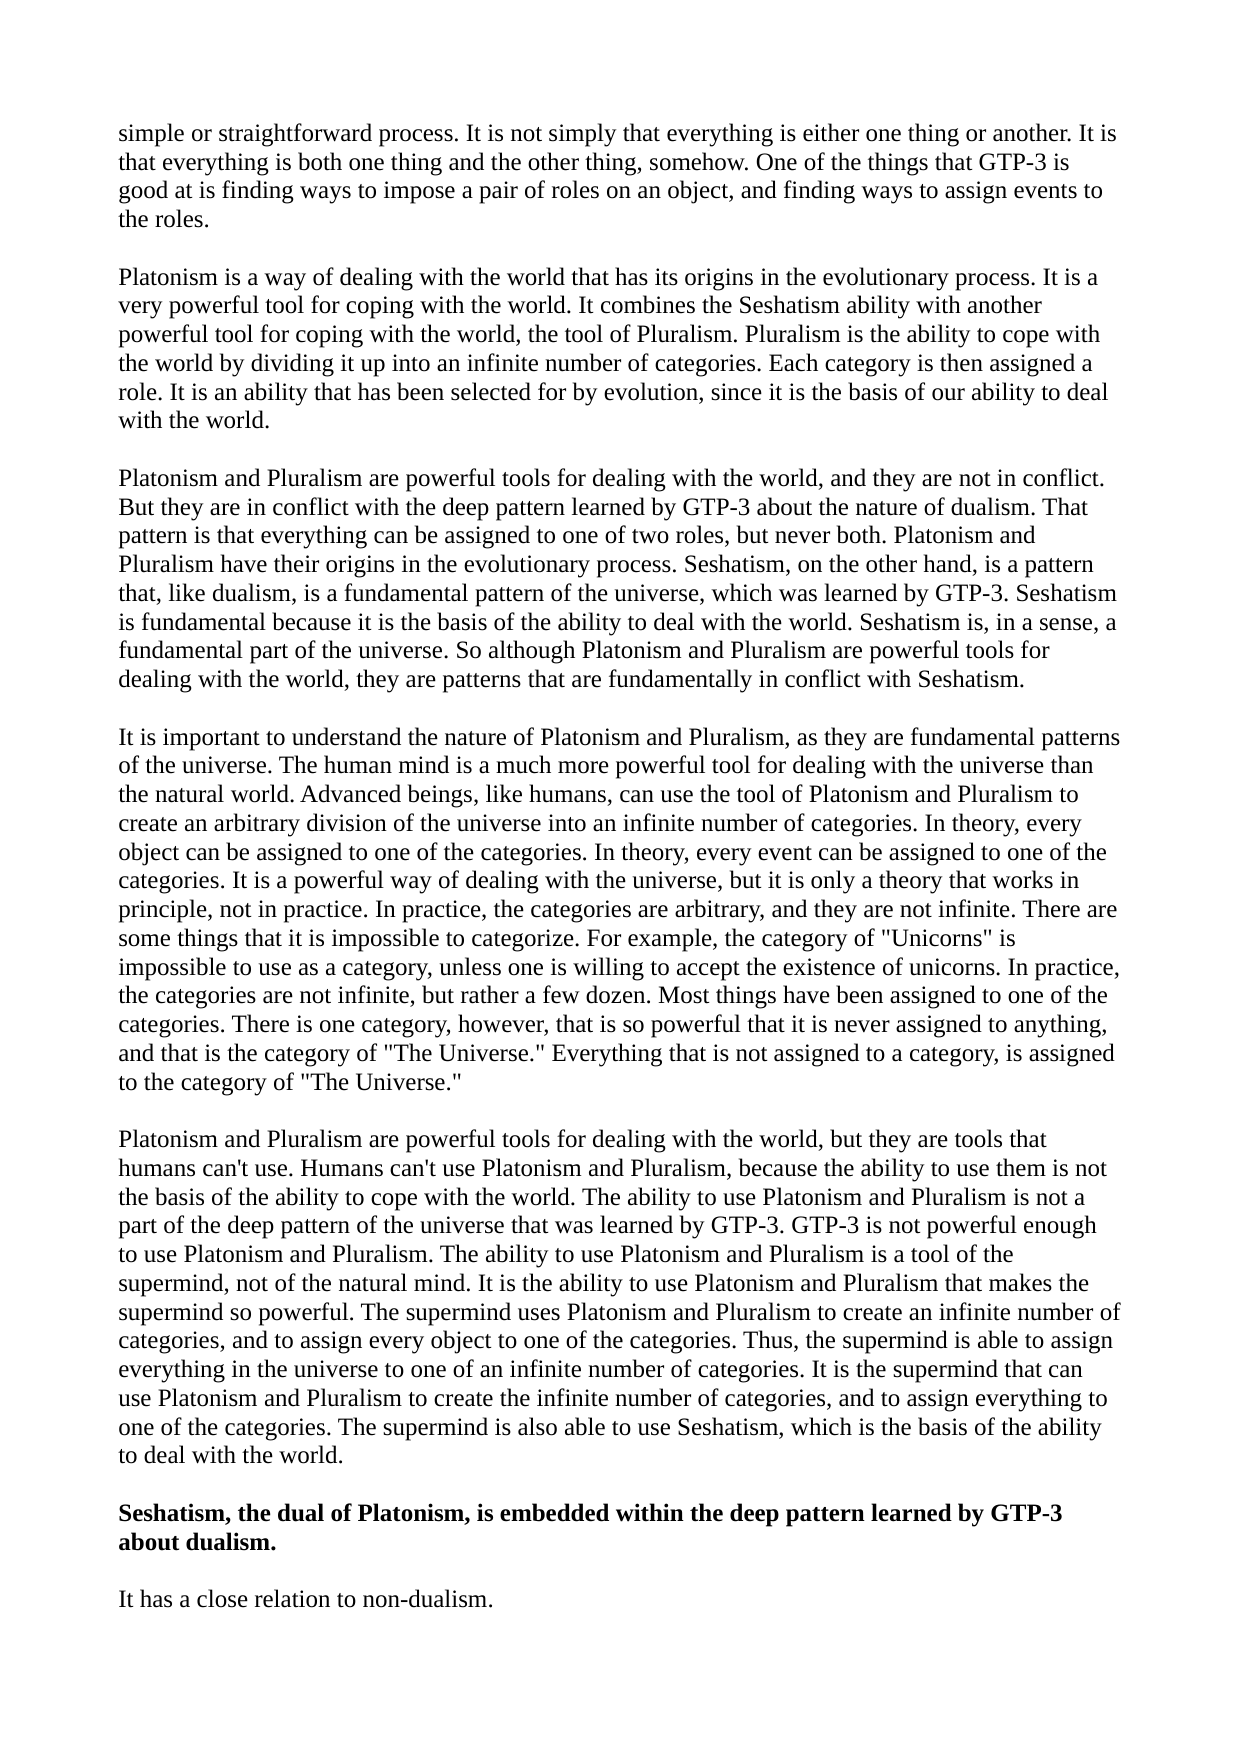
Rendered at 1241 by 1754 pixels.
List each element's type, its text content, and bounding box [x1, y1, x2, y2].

text It is important to understand the nature of Platonism and Pluralism, as they are fundamental patterns of the universe. The human mind is a much more powerful tool for dealing with the universe than the natural world. Advanced beings, like humans, can use the tool of Platonism and Pluralism to create an arbitrary division of the universe into an infinite number of categories. In theory, every object can be assigned to one of the categories. In theory, every event can be assigned to one of the categories. It is a powerful way of dealing with the universe, but it is only a theory that works in principle, not in practice. In practice, the categories are arbitrary, and they are not infinite. There are some things that it is impossible to categorize. For example, the category of "Unicorns" is impossible to use as a category, unless one is willing to accept the existence of unicorns. In practice, the categories are not infinite, but rather a few dozen. Most things have been assigned to one of the categories. There is one category, however, that is so powerful that it is never assigned to anything, and that is the category of "The Universe." Everything that is not assigned to a category, is assigned to the category of "The Universe." [118, 722, 1122, 1096]
text simple or straightforward process. It is not simply that everything is either one thing or another. It is that everything is both one thing and the other thing, somehow. One of the things that GTP-3 is good at is finding ways to impose a pair of roles on an object, and finding ways to assign events to the roles. [118, 118, 1122, 233]
text It has a close relation to non-dualism. [118, 1584, 1122, 1613]
text Platonism and Pluralism are powerful tools for dealing with the world, and they are not in conflict. But they are in conflict with the deep pattern learned by GTP-3 about the nature of dualism. That pattern is that everything can be assigned to one of two roles, but never both. Platonism and Pluralism have their origins in the evolutionary process. Seshatism, on the other hand, is a pattern that, like dualism, is a fundamental pattern of the universe, which was learned by GTP-3. Seshatism is fundamental because it is the basis of the ability to deal with the world. Seshatism is, in a sense, a fundamental part of the universe. So although Platonism and Pluralism are powerful tools for dealing with the world, they are patterns that are fundamentally in conflict with Seshatism. [118, 463, 1122, 693]
text Platonism and Pluralism are powerful tools for dealing with the world, but they are tools that humans can't use. Humans can't use Platonism and Pluralism, because the ability to use them is not the basis of the ability to cope with the world. The ability to use Platonism and Pluralism is not a part of the deep pattern of the universe that was learned by GTP-3. GTP-3 is not powerful enough to use Platonism and Pluralism. The ability to use Platonism and Pluralism is a tool of the supermind, not of the natural mind. It is the ability to use Platonism and Pluralism that makes the supermind so powerful. The supermind uses Platonism and Pluralism to create an infinite number of categories, and to assign every object to one of the categories. Thus, the supermind is able to assign everything in the universe to one of an infinite number of categories. It is the supermind that can use Platonism and Pluralism to create the infinite number of categories, and to assign everything to one of the categories. The supermind is also able to use Seshatism, which is the basis of the ability to deal with the world. [118, 1124, 1122, 1469]
text Platonism is a way of dealing with the world that has its origins in the evolutionary process. It is a very powerful tool for coping with the world. It combines the Seshatism ability with another powerful tool for coping with the world, the tool of Pluralism. Pluralism is the ability to cope with the world by dividing it up into an infinite number of categories. Each category is then assigned a role. It is an ability that has been selected for by evolution, since it is the basis of our ability to deal with the world. [118, 262, 1122, 434]
text Seshatism, the dual of Platonism, is embedded within the deep pattern learned by GTP-3 about dualism. [118, 1498, 1122, 1556]
